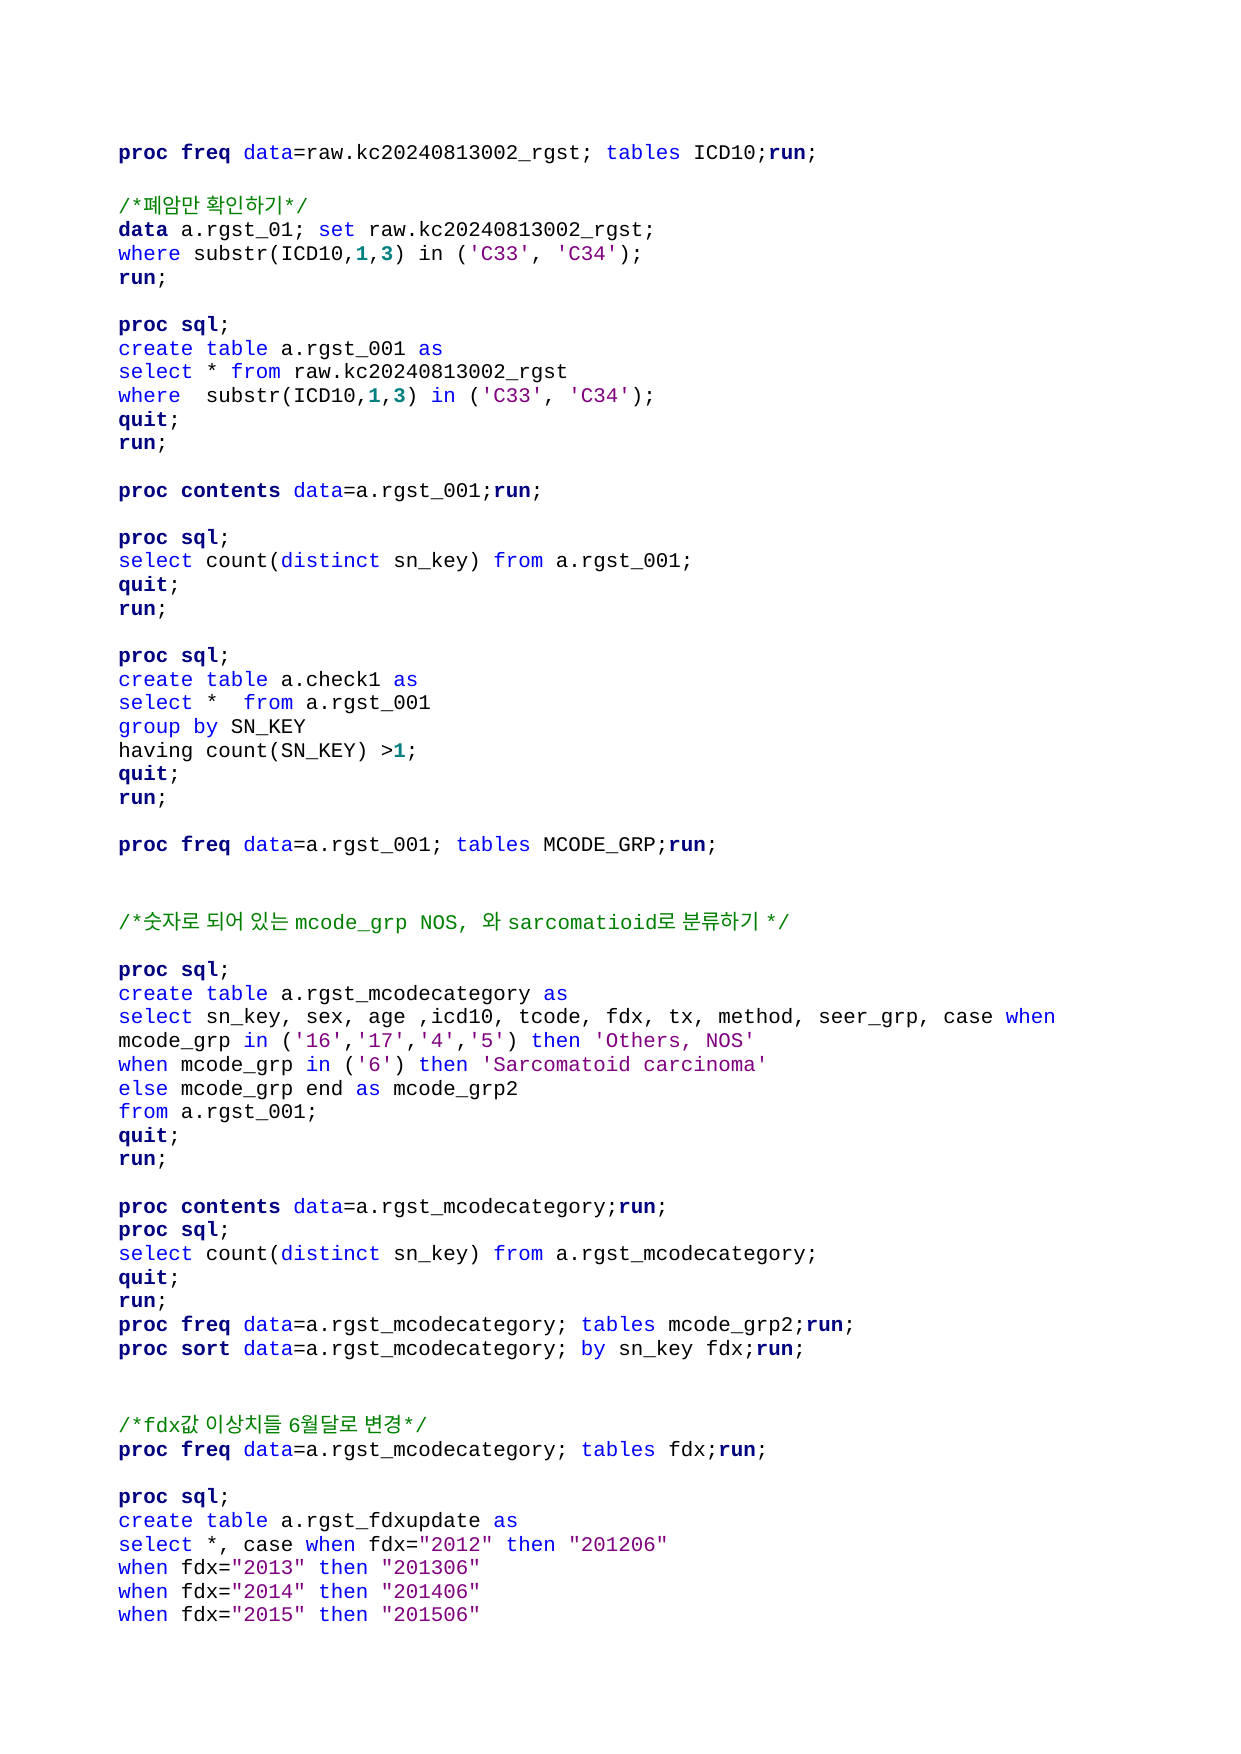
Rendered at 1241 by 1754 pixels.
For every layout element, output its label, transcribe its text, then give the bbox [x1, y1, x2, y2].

text when fdx="2013" then "201306" [118, 1557, 1122, 1581]
text proc sql; [118, 527, 1122, 551]
text run; [118, 1290, 1122, 1314]
text run; [118, 787, 1122, 811]
text select sn_key, sex, age ,icd10, tcode, fdx, tx, method, seer_grp, case when mcode_grp in ('16','17','4','5') then 'Others, NOS' [118, 1007, 1122, 1054]
text proc contents data=a.rgst_mcodecategory;run; [118, 1196, 1122, 1219]
text where substr(ICD10,1,3) in ('C33', 'C34'); [118, 385, 1122, 409]
text create table a.check1 as [118, 669, 1122, 692]
text select * from raw.kc20240813002_rgst [118, 361, 1122, 385]
text proc sql; [118, 645, 1122, 669]
text proc freq data=a.rgst_mcodecategory; tables fdx;run; [118, 1439, 1122, 1463]
text from a.rgst_001; [118, 1101, 1122, 1125]
text create table a.rgst_mcodecategory as [118, 983, 1122, 1007]
text run; [118, 1148, 1122, 1172]
text /*fdx값 이상치들 6월달로 변경*/ [118, 1408, 1122, 1439]
text group by SN_KEY [118, 716, 1122, 740]
text /*폐암만 확인하기*/ [118, 189, 1122, 219]
text when fdx="2015" then "201506" [118, 1604, 1122, 1628]
text proc sql; [118, 1219, 1122, 1243]
text proc contents data=a.rgst_001;run; [118, 479, 1122, 503]
text proc sql; [118, 959, 1122, 983]
text quit; [118, 574, 1122, 598]
text data a.rgst_01; set raw.kc20240813002_rgst; [118, 219, 1122, 243]
text where substr(ICD10,1,3) in ('C33', 'C34'); [118, 243, 1122, 267]
text quit; [118, 409, 1122, 432]
text select * from a.rgst_001 [118, 692, 1122, 716]
text run; [118, 267, 1122, 290]
text create table a.rgst_001 as [118, 338, 1122, 361]
text proc freq data=raw.kc20240813002_rgst; tables ICD10;run; [118, 142, 1122, 165]
text select count(distinct sn_key) from a.rgst_001; [118, 551, 1122, 574]
text run; [118, 598, 1122, 621]
text proc sql; [118, 1486, 1122, 1510]
text /*숫자로 되어 있는 mcode_grp NOS, 와 sarcomatioid로 분류하기 */ [118, 905, 1122, 936]
text having count(SN_KEY) >1; [118, 740, 1122, 763]
text quit; [118, 1267, 1122, 1290]
text run; [118, 432, 1122, 456]
text proc freq data=a.rgst_mcodecategory; tables mcode_grp2;run; [118, 1314, 1122, 1338]
text quit; [118, 1125, 1122, 1148]
text proc sort data=a.rgst_mcodecategory; by sn_key fdx;run; [118, 1338, 1122, 1361]
text proc sql; [118, 314, 1122, 338]
text proc freq data=a.rgst_001; tables MCODE_GRP;run; [118, 834, 1122, 858]
text select *, case when fdx="2012" then "201206" [118, 1533, 1122, 1557]
text else mcode_grp end as mcode_grp2 [118, 1077, 1122, 1101]
text create table a.rgst_fdxupdate as [118, 1510, 1122, 1533]
text when fdx="2014" then "201406" [118, 1581, 1122, 1604]
text quit; [118, 763, 1122, 787]
text when mcode_grp in ('6') then 'Sarcomatoid carcinoma' [118, 1054, 1122, 1077]
text select count(distinct sn_key) from a.rgst_mcodecategory; [118, 1243, 1122, 1267]
